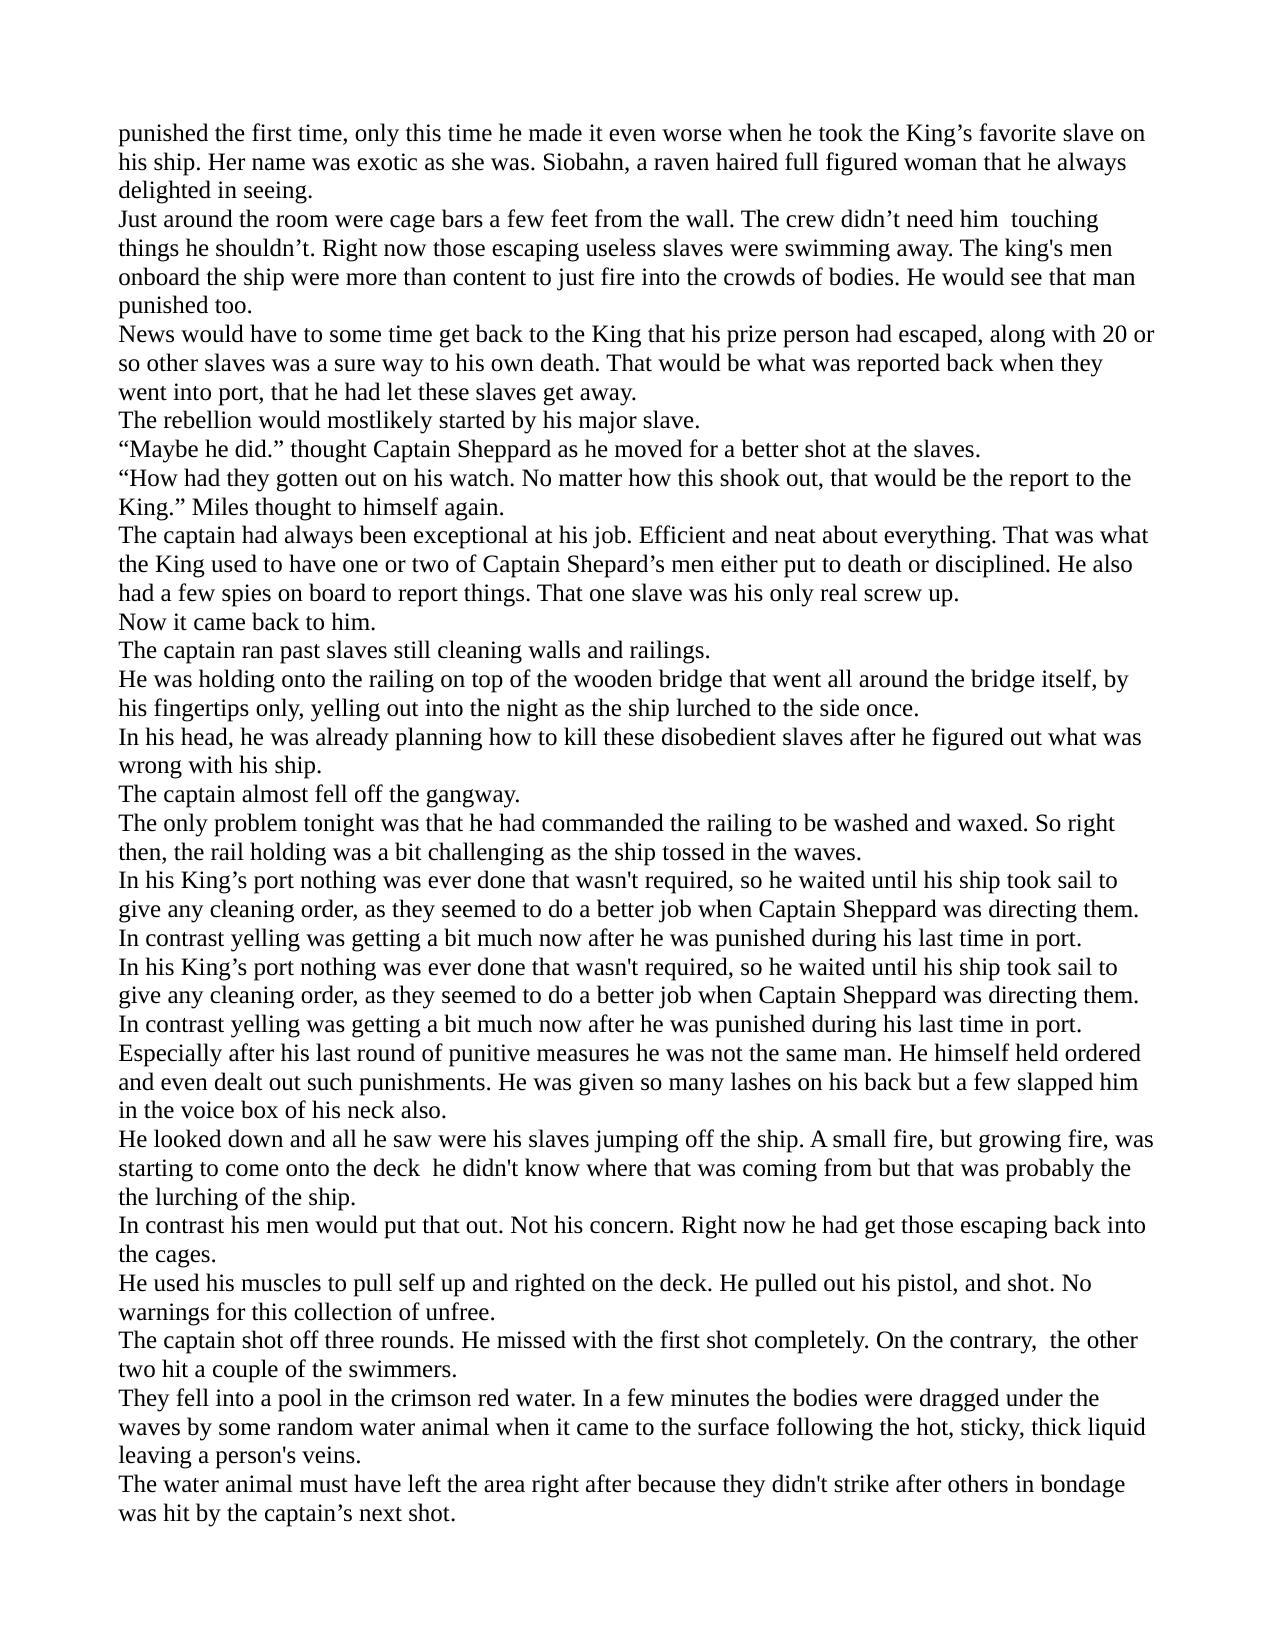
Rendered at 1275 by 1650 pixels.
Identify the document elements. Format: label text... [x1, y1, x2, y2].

text The captain had always been exceptional at his job. Efficient and neat about everything. That was what the King used to have one or two of Captain Shepard’s men either put to death or disciplined. He also had a few spies on board to report things. That one slave was his only real screw up. [118, 521, 1157, 607]
text “How had they gotten out on his watch. No matter how this shook out, that would be the report to the King.” Miles thought to himself again. [118, 463, 1157, 521]
text In his King’s port nothing was ever done that wasn't required, so he waited until his ship took sail to give any cleaning order, as they seemed to do a better job when Captain Sheppard was directing them. [118, 952, 1157, 1009]
text In his King’s port nothing was ever done that wasn't required, so he waited until his ship took sail to give any cleaning order, as they seemed to do a better job when Captain Sheppard was directing them. [118, 866, 1157, 923]
text The only problem tonight was that he had commanded the railing to be washed and waxed. So right then, the rail holding was a bit challenging as the ship tossed in the waves. [118, 808, 1157, 866]
text The captain ran past slaves still cleaning walls and railings. [118, 636, 1157, 664]
text News would have to some time get back to the King that his prize person had escaped, along with 20 or so other slaves was a sure way to his own death. That would be what was reported back when they went into port, that he had let these slaves get away. [118, 319, 1157, 406]
text Now it came back to him. [118, 607, 1157, 636]
text Just around the room were cage bars a few feet from the wall. The crew didn’t need him touching things he shouldn’t. Right now those escaping useless slaves were swimming away. The king's men onboard the ship were more than content to just fire into the crowds of bodies. He would see that man punished too. [118, 204, 1157, 319]
text They fell into a pool in the crimson red water. In a few minutes the bodies were dragged under the waves by some random water animal when it came to the surface following the hot, sticky, thick liquid leaving a person's veins. [118, 1383, 1157, 1469]
text He looked down and all he saw were his slaves jumping off the ship. A small fire, but growing fire, was starting to come onto the deck he didn't know where that was coming from but that was probably the the lurching of the ship. [118, 1124, 1157, 1211]
text In contrast yelling was getting a bit much now after he was punished during his last time in port. Especially after his last round of punitive measures he was not the same man. He himself held ordered and even dealt out such punishments. He was given so many lashes on his back but a few slapped him in the voice box of his neck also. [118, 1009, 1157, 1124]
text In contrast his men would put that out. Not his concern. Right now he had get those escaping back into the cages. [118, 1211, 1157, 1268]
text He used his muscles to pull self up and righted on the deck. He pulled out his pistol, and shot. No warnings for this collection of unfree. [118, 1268, 1157, 1326]
text The water animal must have left the area right after because they didn't strike after others in bondage was hit by the captain’s next shot. [118, 1469, 1157, 1527]
text The rebellion would mostlikely started by his major slave. [118, 406, 1157, 434]
text punished the first time, only this time he made it even worse when he took the King’s favorite slave on his ship. Her name was exotic as she was. Siobahn, a raven haired full figured woman that he always delighted in seeing. [118, 118, 1157, 204]
text “Maybe he did.” thought Captain Sheppard as he moved for a better shot at the slaves. [118, 434, 1157, 463]
text In his head, he was already planning how to kill these disobedient slaves after he figured out what was wrong with his ship. [118, 722, 1157, 779]
text The captain shot off three rounds. He missed with the first shot completely. On the contrary, the other two hit a couple of the swimmers. [118, 1326, 1157, 1383]
text The captain almost fell off the gangway. [118, 779, 1157, 808]
text In contrast yelling was getting a bit much now after he was punished during his last time in port. [118, 923, 1157, 952]
text He was holding onto the railing on top of the wooden bridge that went all around the bridge itself, by his fingertips only, yelling out into the night as the ship lurched to the side once. [118, 664, 1157, 722]
